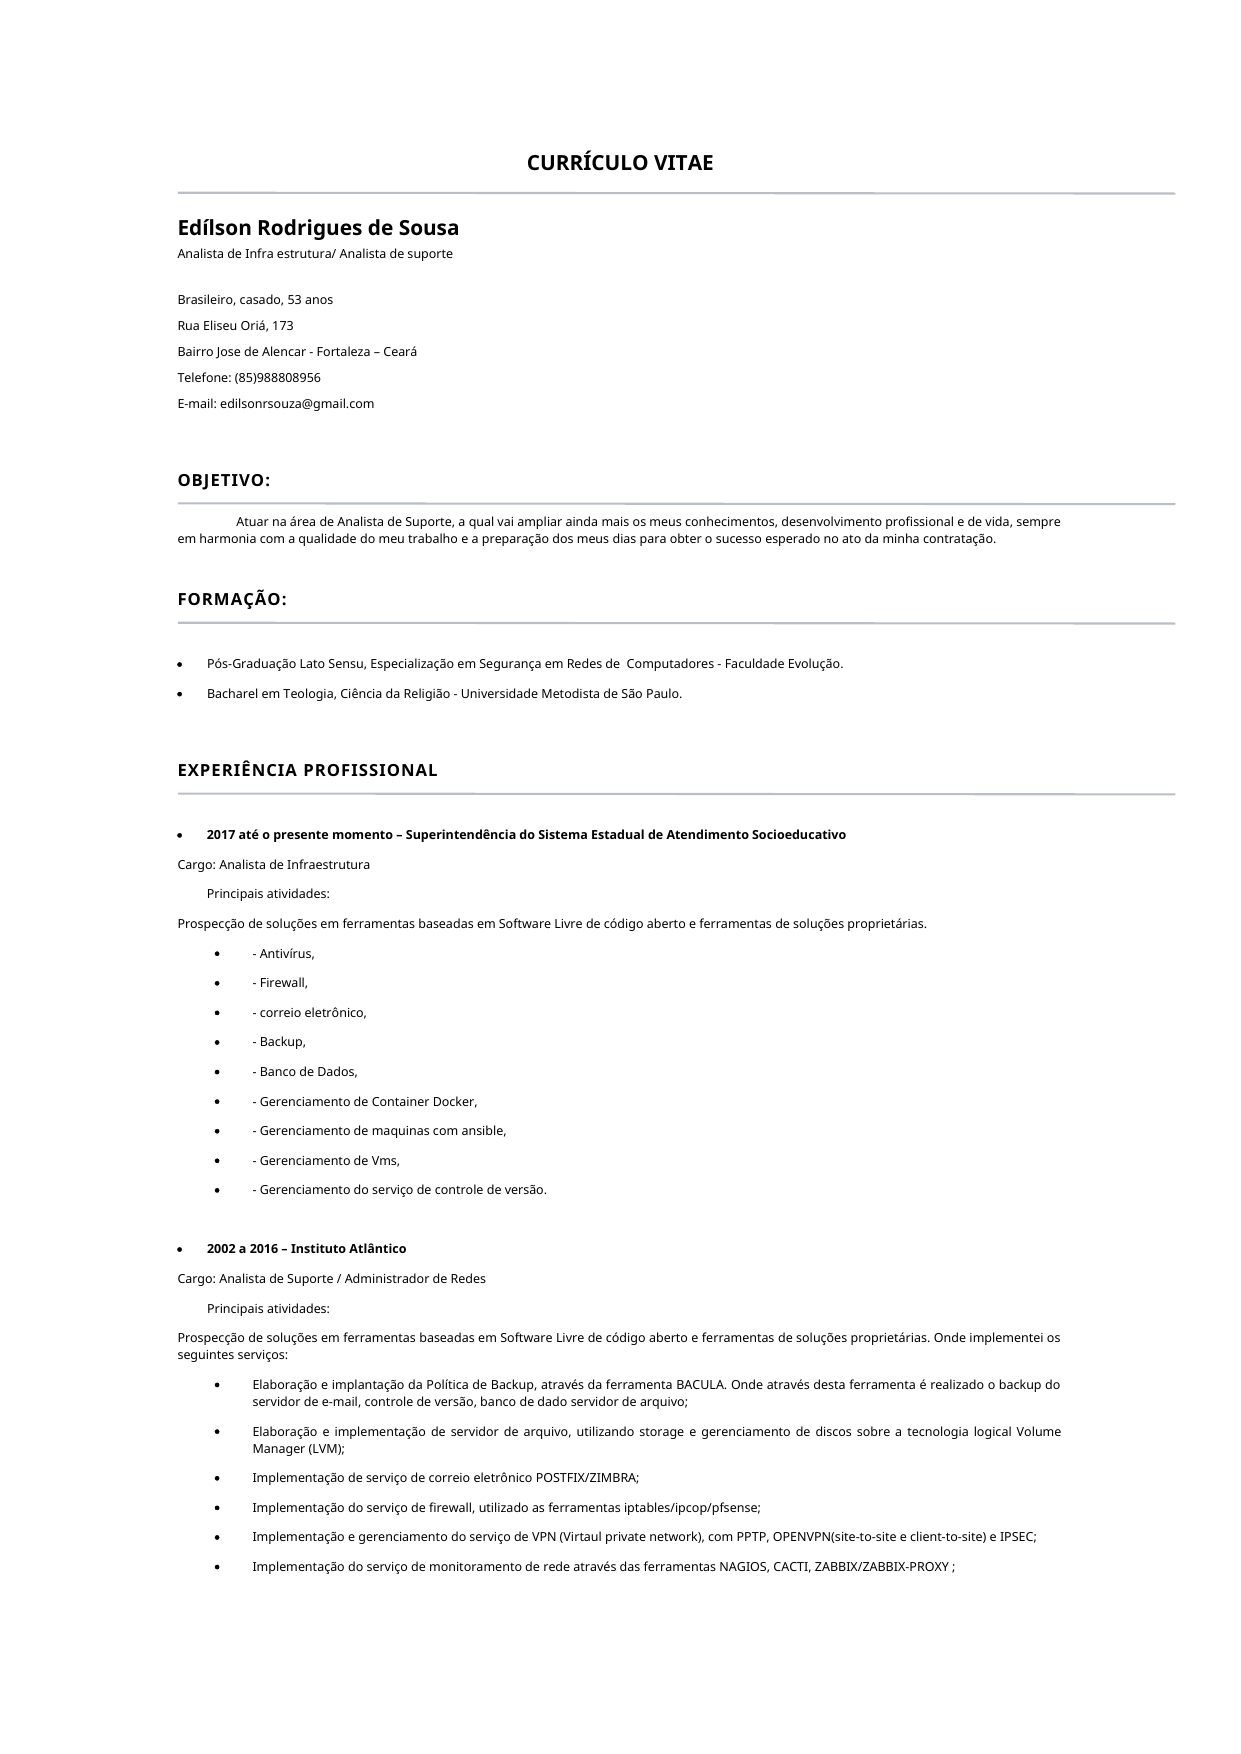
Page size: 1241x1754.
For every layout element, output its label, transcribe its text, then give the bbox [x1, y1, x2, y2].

list 2017 até o presente momento – Superintendência do Sistema Estadual de Atendimento Socioeducativo [177, 826, 1063, 843]
text Analista de Infra estrutura/ Analista de suporte [177, 245, 1063, 262]
list - Gerenciamento do serviço de controle de versão. [215, 1181, 1063, 1198]
list 2002 a 2016 – Instituto Atlântico [177, 1241, 1063, 1258]
text Telefone: (85)988808956 [177, 369, 1063, 386]
list - Gerenciamento de Vms, [215, 1152, 1063, 1169]
list Implementação do serviço de monitoramento de rede através das ferramentas NAGIOS, CACTI, ZABBIX/ZABBIX-PROXY ; [215, 1558, 1063, 1575]
text Prospecção de soluções em ferramentas baseadas em Software Livre de código aberto e ferramentas de soluções proprietárias. [177, 915, 1063, 932]
list - Antivírus, [215, 945, 1063, 962]
text FORMAÇÃO: [177, 587, 1063, 610]
text Brasileiro, casado, 53 anos [177, 291, 1063, 308]
text CURRÍCULO VITAE [177, 148, 1063, 176]
list Elaboração e implementação de servidor de arquivo, utilizando storage e gerenciamento de discos sobre a tecnologia logical Volume Manager (LVM); [215, 1423, 1063, 1457]
text objetivo: [177, 468, 1063, 491]
text Prospecção de soluções em ferramentas baseadas em Software Livre de código aberto e ferramentas de soluções proprietárias. Onde implementei os seguintes serviços: [177, 1329, 1063, 1363]
list Cargo: Analista de Suporte / Administrador de Redes [177, 1270, 1063, 1287]
text Atuar na área de Analista de Suporte, a qual vai ampliar ainda mais os meus conhecimentos, desenvolvimento profissional e de vida, sempre em harmonia com a qualidade do meu trabalho e a preparação dos meus dias para obter o sucesso esperado no ato da minha contratação. [177, 513, 1063, 548]
list Bacharel em Teologia, Ciência da Religião - Universidade Metodista de São Paulo. [177, 685, 1063, 702]
list Implementação e gerenciamento do serviço de VPN (Virtaul private network), com PPTP, OPENVPN(site-to-site e client-to-site) e IPSEC; [215, 1528, 1063, 1546]
list Implementação de serviço de correio eletrônico POSTFIX/ZIMBRA; [215, 1469, 1063, 1486]
text E-mail: edilsonrsouza@gmail.com [177, 395, 1063, 412]
list - Firewall, [215, 974, 1063, 991]
list Principais atividades: [177, 886, 1063, 903]
list Elaboração e implantação da Política de Backup, através da ferramenta BACULA. Onde através desta ferramenta é realizado o backup do servidor de e-mail, controle de versão, banco de dado servidor de arquivo; [215, 1376, 1063, 1410]
list - Gerenciamento de Container Docker, [215, 1093, 1063, 1110]
text Rua Eliseu Oriá, 173 [177, 317, 1063, 334]
text Edílson Rodrigues de Sousa [177, 213, 1063, 241]
list Principais atividades: [177, 1300, 1063, 1317]
list Implementação do serviço de firewall, utilizado as ferramentas iptables/ipcop/pfsense; [215, 1499, 1063, 1516]
text Bairro Jose de Alencar - Fortaleza – Ceará [177, 343, 1063, 360]
list Cargo: Analista de Infraestrutura [177, 856, 1063, 873]
list - Gerenciamento de maquinas com ansible, [215, 1122, 1063, 1139]
list - Banco de Dados, [215, 1063, 1063, 1080]
list Pós-Graduação Lato Sensu, Especialização em Segurança em Redes de Computadores - Faculdade Evolução. [177, 656, 1063, 673]
list - Backup, [215, 1033, 1063, 1051]
text EXPERIÊNCIA PROFISSIONAL [177, 758, 1063, 781]
list - correio eletrônico, [215, 1004, 1063, 1021]
